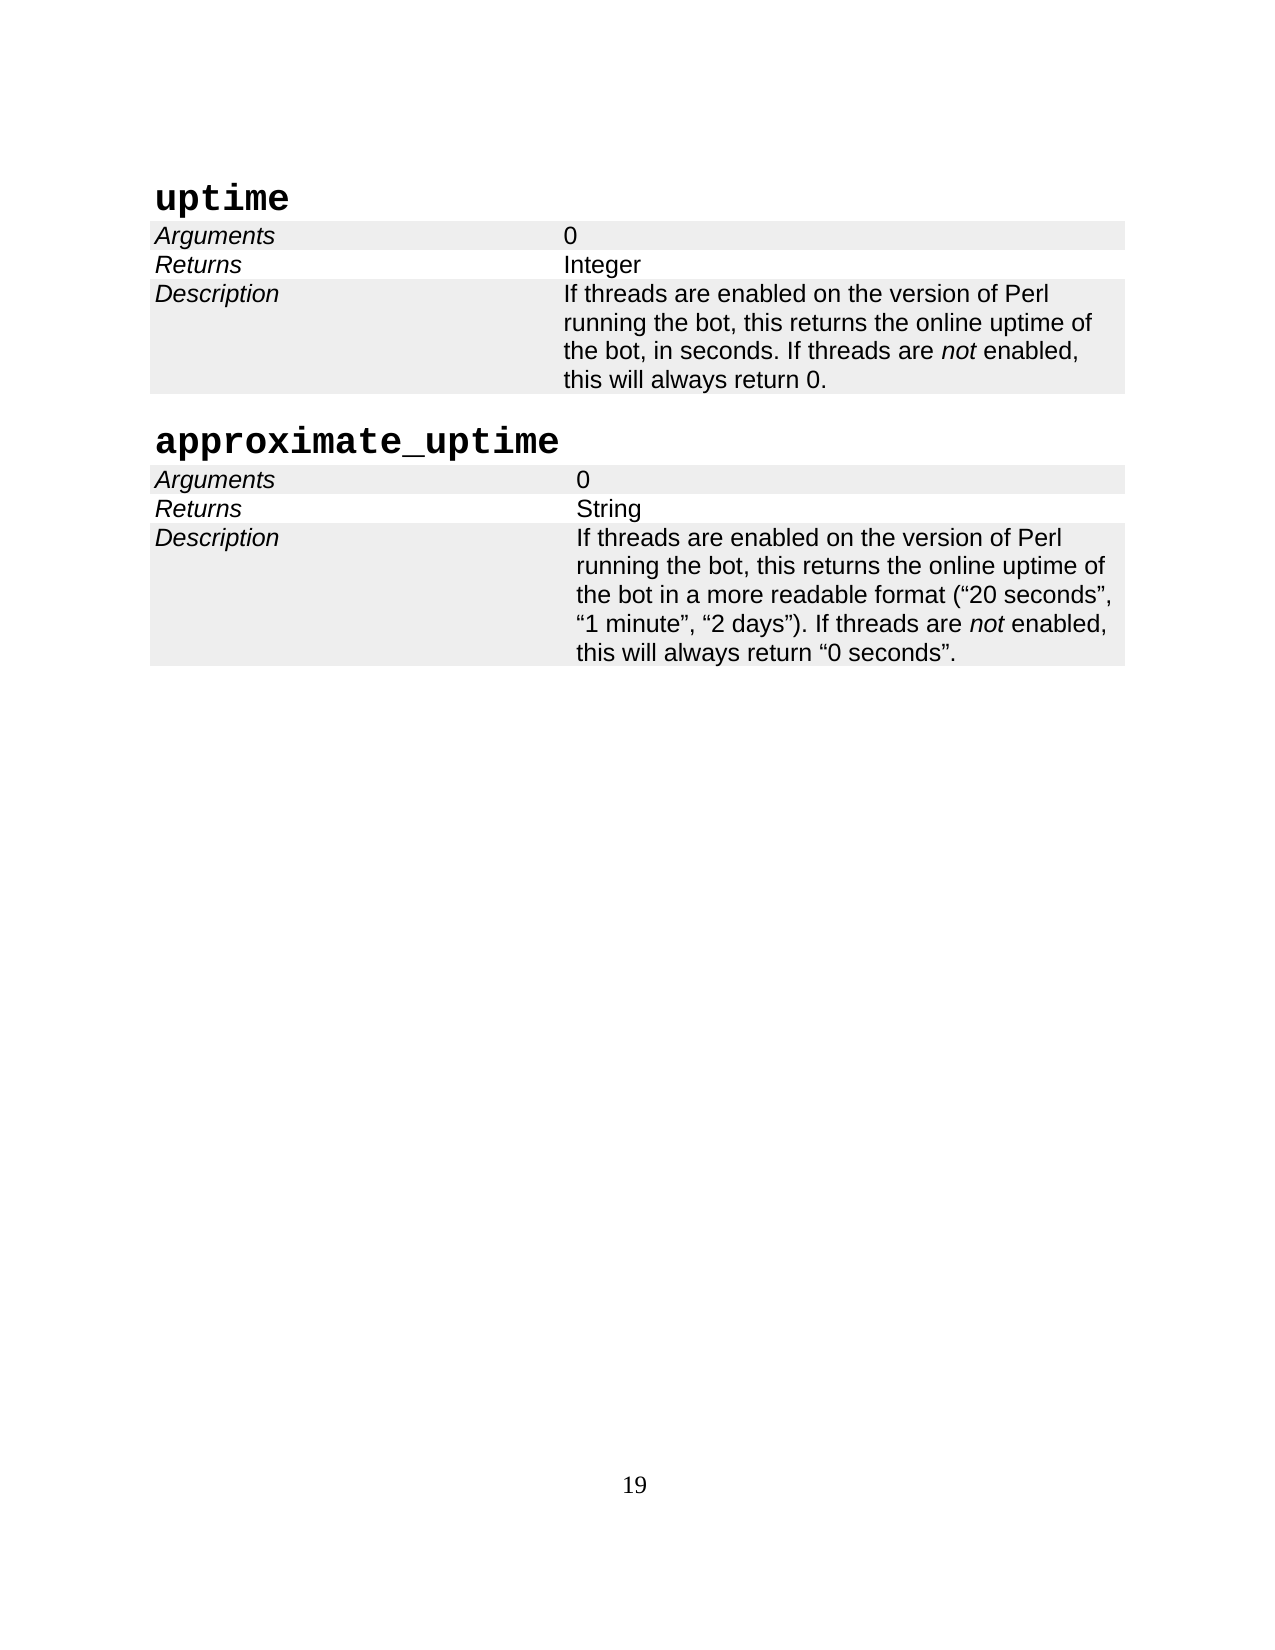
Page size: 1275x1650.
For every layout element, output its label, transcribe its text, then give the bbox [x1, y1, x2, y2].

table_header [559, 179, 1125, 221]
table_cell Integer [559, 250, 1125, 279]
table_cell 0 [559, 221, 1125, 250]
table_cell Returns [150, 494, 572, 522]
table_cell Description [150, 523, 572, 666]
table_cell If threads are enabled on the version of Perl running the bot, this returns the online uptime of the bot in a more readable format (“20 seconds”, “1 minute”, “2 days”). If threads are not enabled, this will always return “0 seconds”. [572, 523, 1125, 666]
table_cell String [572, 494, 1125, 522]
table_header approximate_uptime [150, 423, 572, 465]
table_cell Arguments [150, 221, 559, 250]
table_cell Returns [150, 250, 559, 279]
table_cell Description [150, 279, 559, 394]
table_cell 0 [572, 465, 1125, 494]
table_header [572, 423, 1125, 465]
table_header uptime [150, 179, 559, 221]
table_cell Arguments [150, 465, 572, 494]
table_cell If threads are enabled on the version of Perl running the bot, this returns the online uptime of the bot, in seconds. If threads are not enabled, this will always return 0. [559, 279, 1125, 394]
